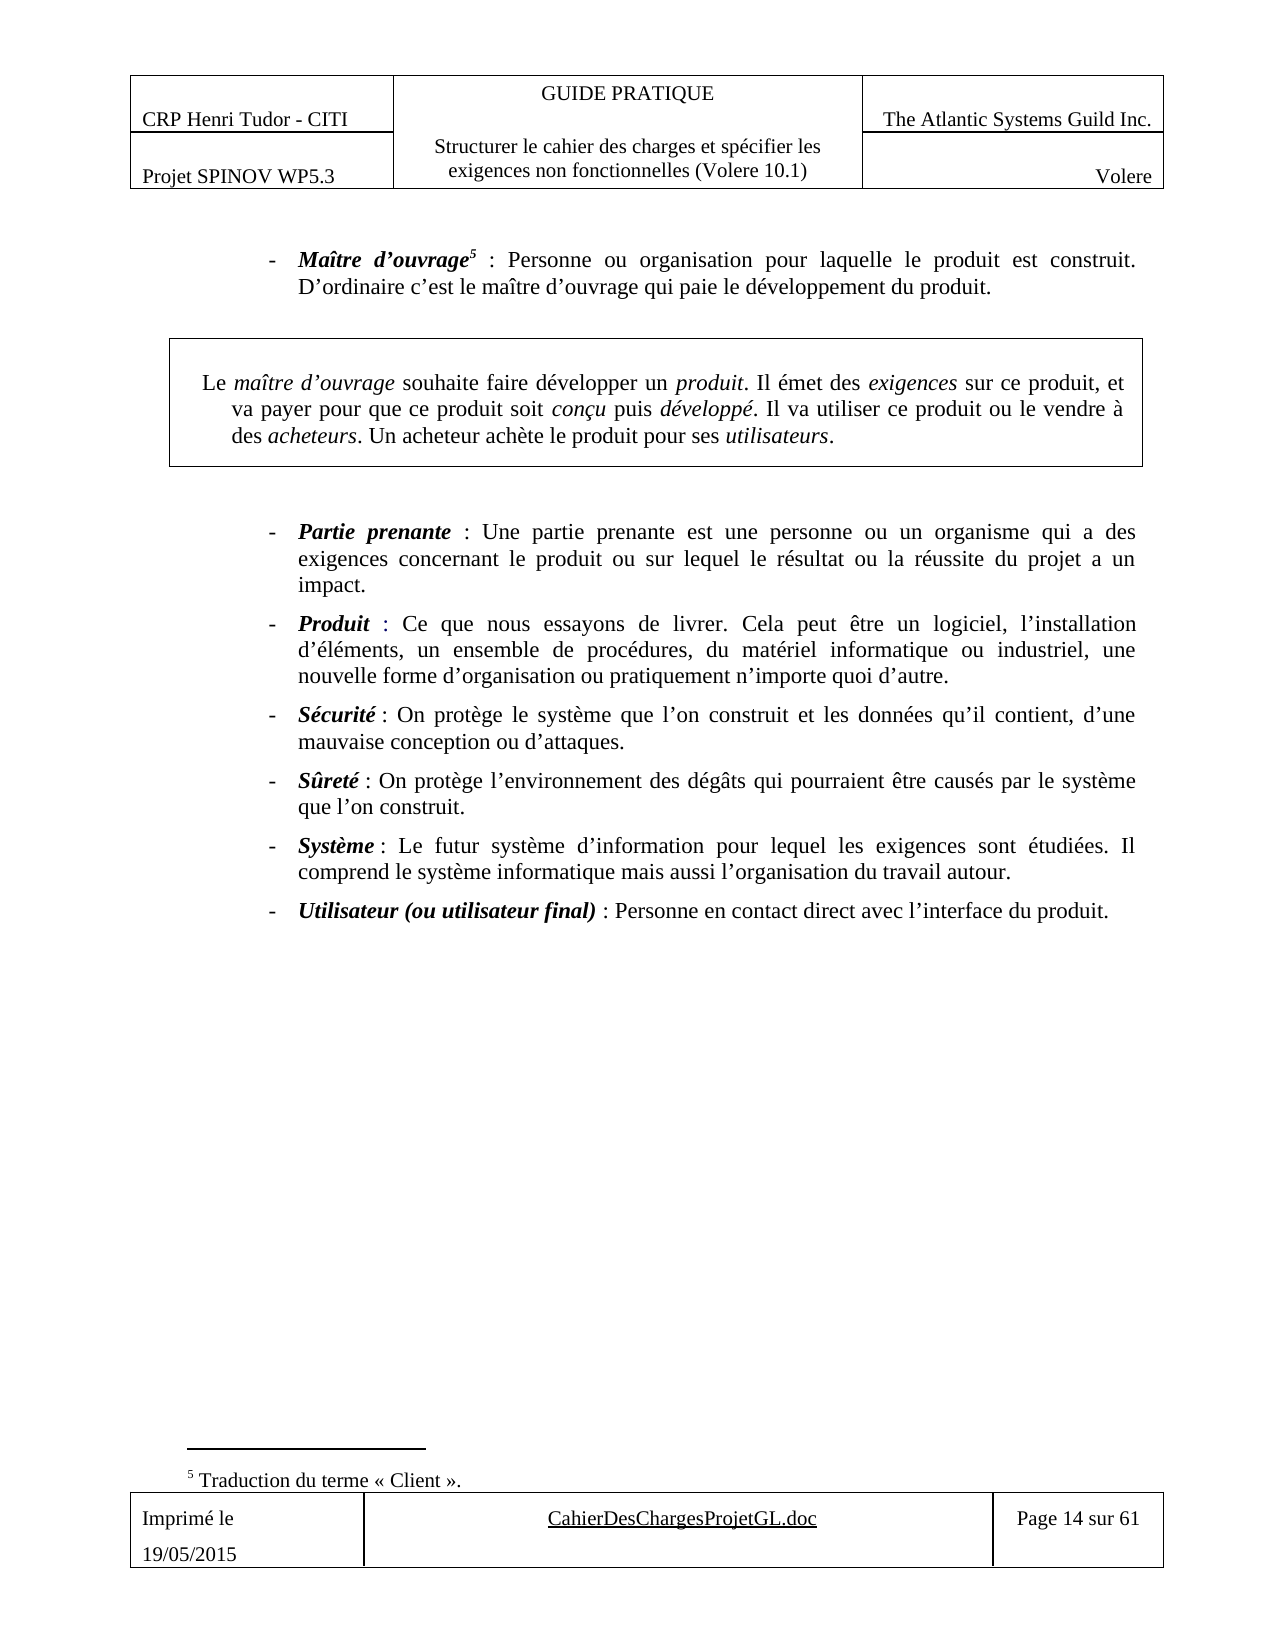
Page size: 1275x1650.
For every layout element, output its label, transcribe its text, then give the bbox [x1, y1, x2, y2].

list Maître d’ouvrage : Personne ou organisation pour laquelle le produit est construit. D’ordinaire c’est le maître d’ouvrage qui paie le développement du produit. [268, 246, 1137, 299]
list Sécurité : On protège le système que l’on construit et les données qu’il contient, d’une mauvaise conception ou d’attaques. [268, 701, 1137, 754]
list Produit : Ce que nous essayons de livrer. Cela peut être un logiciel, l’installation d’éléments, un ensemble de procédures, du matériel informatique ou industriel, une nouvelle forme d’organisation ou pratiquement n’importe quoi d’autre. [268, 610, 1137, 689]
list Sûreté : On protège l’environnement des dégâts qui pourraient être causés par le système que l’on construit. [268, 767, 1137, 819]
table_header Le maître d’ouvrage souhaite faire développer un produit. Il émet des exigences sur ce produit, et va payer pour que ce produit soit conçu puis développé. Il va utiliser ce produit ou le vendre à des acheteurs. Un acheteur achète le produit pour ses utilisateurs. [170, 339, 1142, 466]
list Système : Le futur système d’information pour lequel les exigences sont étudiées. Il comprend le système informatique mais aussi l’organisation du travail autour. [268, 832, 1137, 884]
list Traduction du terme « Client ». [187, 1468, 1137, 1492]
list Utilisateur (ou utilisateur final) : Personne en contact direct avec l’interface du produit. [268, 897, 1137, 923]
list Partie prenante : Une partie prenante est une personne ou un organisme qui a des exigences concernant le produit ou sur lequel le résultat ou la réussite du projet a un impact. [268, 518, 1137, 597]
